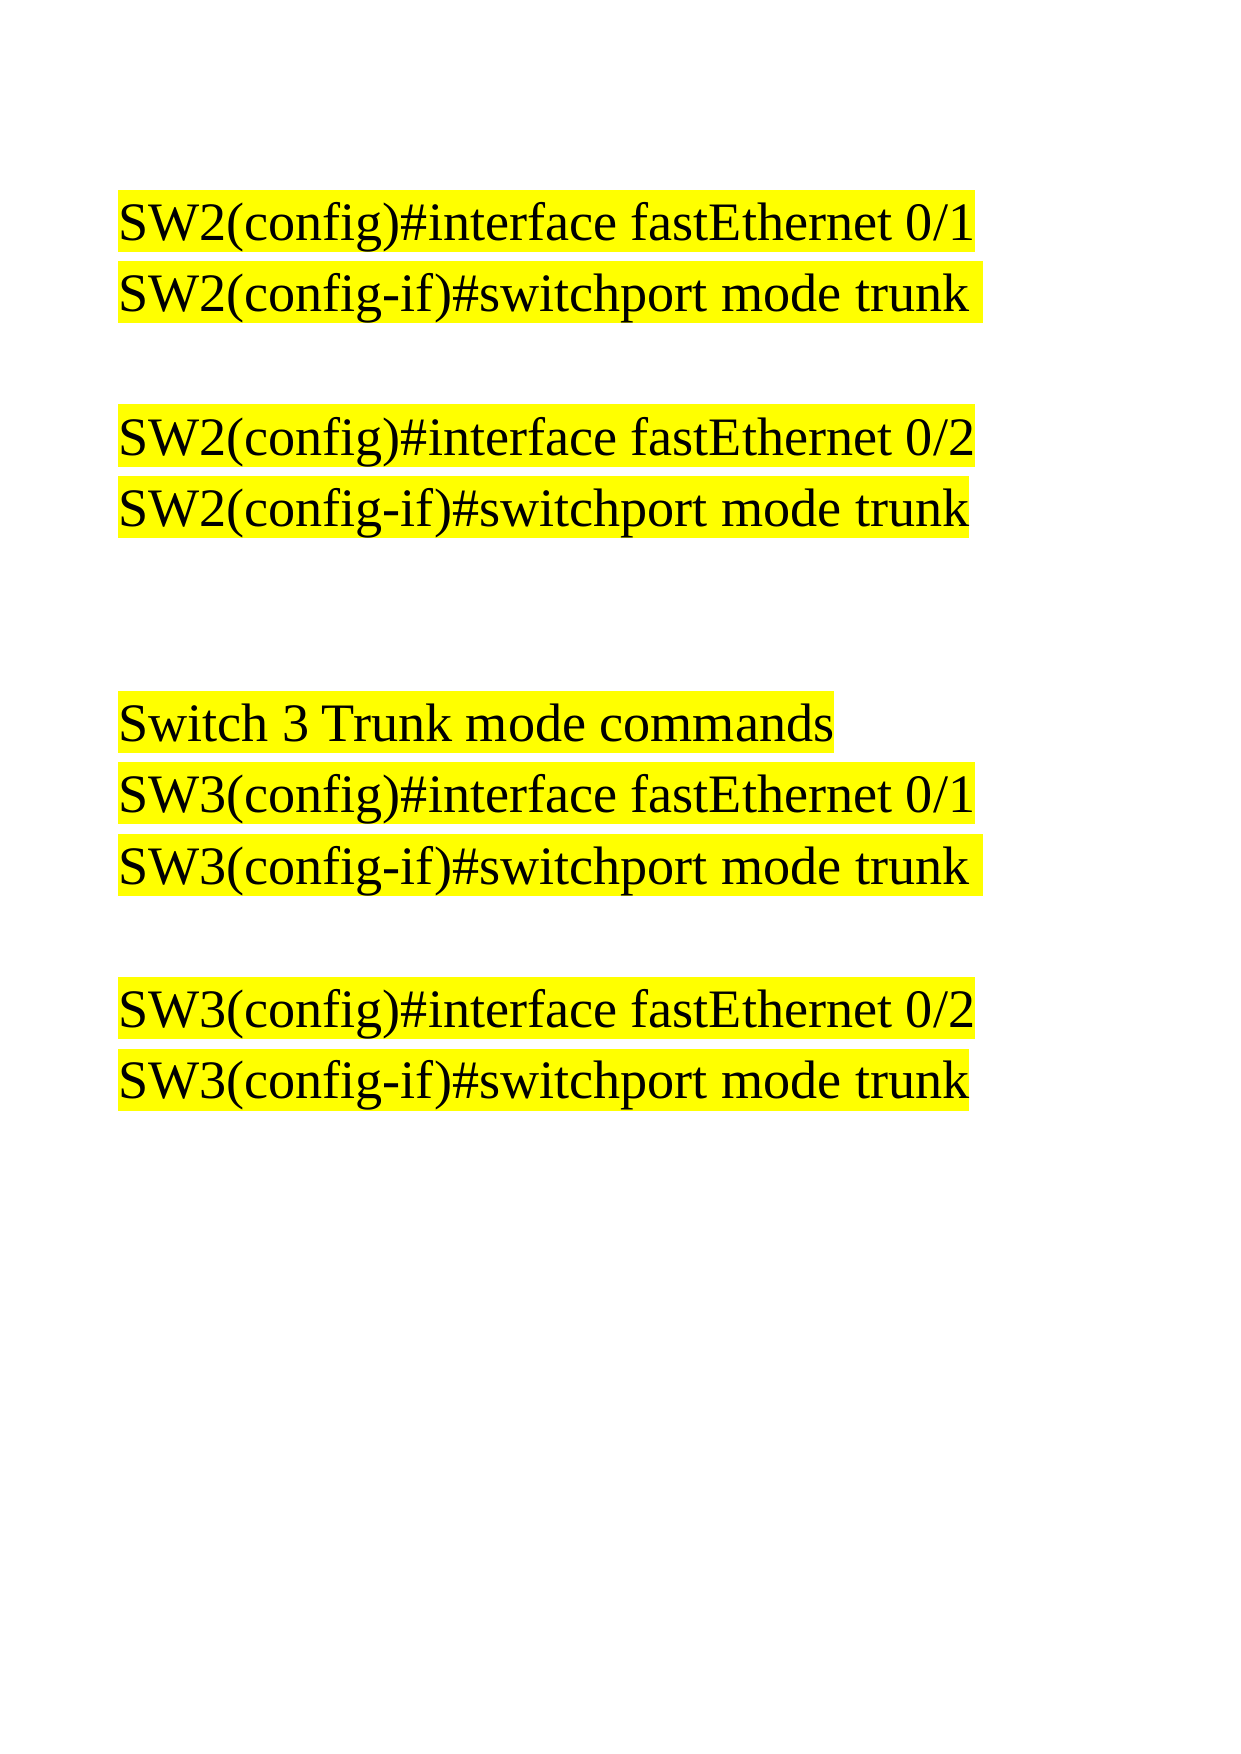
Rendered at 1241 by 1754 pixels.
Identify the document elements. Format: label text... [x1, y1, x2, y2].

text Switch 3 Trunk mode commands [118, 691, 1122, 753]
text SW2(config-if)#switchport mode trunk [118, 476, 1122, 538]
text SW2(config)#interface fastEthernet 0/2 [118, 404, 1122, 467]
text SW2(config-if)#switchport mode trunk [118, 261, 1122, 323]
text SW3(config-if)#switchport mode trunk [118, 834, 1122, 896]
text SW3(config-if)#switchport mode trunk [118, 1048, 1122, 1111]
text SW2(config)#interface fastEthernet 0/1 [118, 190, 1122, 252]
text SW3(config)#interface fastEthernet 0/1 [118, 762, 1122, 824]
text SW3(config)#interface fastEthernet 0/2 [118, 977, 1122, 1039]
